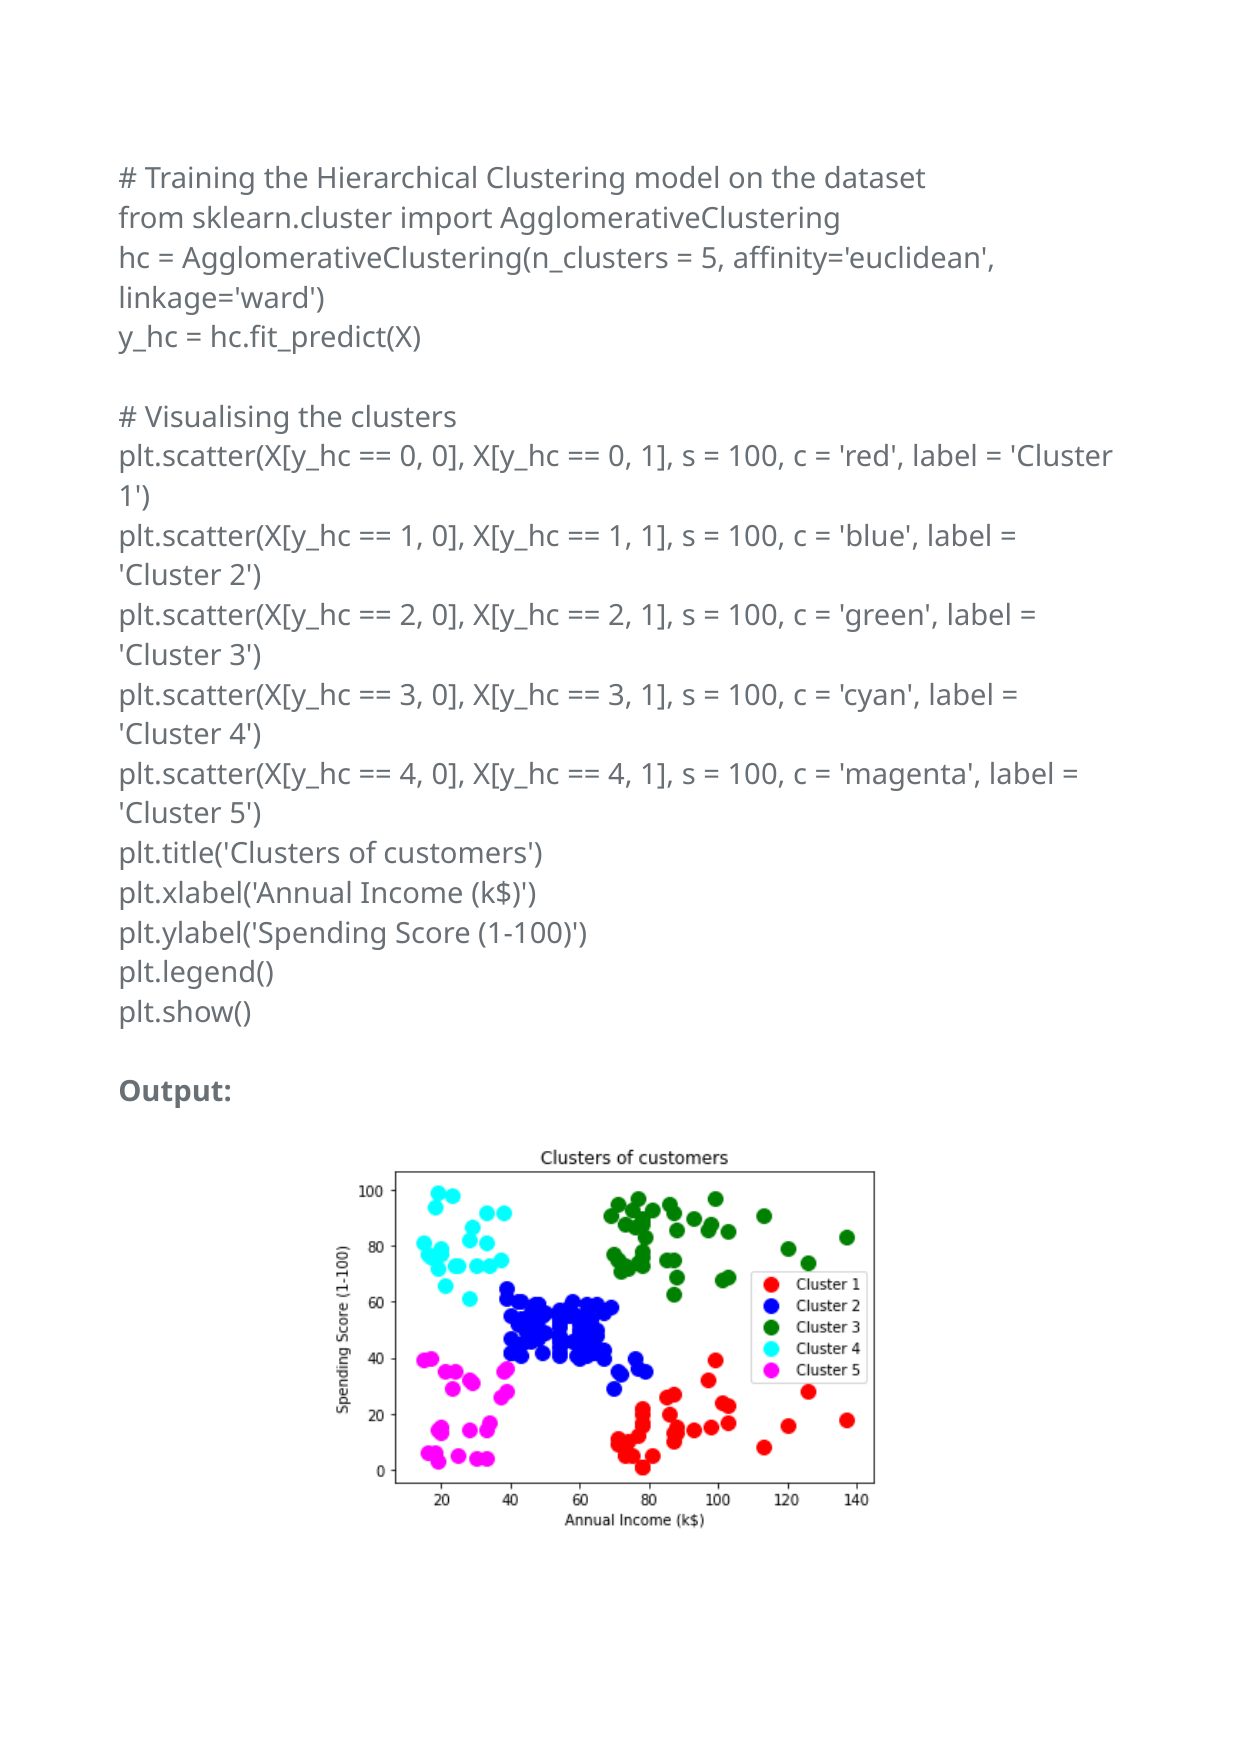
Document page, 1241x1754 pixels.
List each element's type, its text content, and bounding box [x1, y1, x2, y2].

text plt.legend() [118, 952, 1122, 991]
text plt.scatter(X[y_hc == 2, 0], X[y_hc == 2, 1], s = 100, c = 'green', label = 'Cluster 3') [118, 594, 1122, 674]
text from sklearn.cluster import AgglomerativeClustering [118, 197, 1122, 237]
text hc = AgglomerativeClustering(n_clusters = 5, affinity='euclidean', linkage='ward') [118, 237, 1122, 317]
text y_hc = hc.fit_predict(X) [118, 317, 1122, 356]
text Output: [118, 1071, 1122, 1110]
text plt.scatter(X[y_hc == 0, 0], X[y_hc == 0, 1], s = 100, c = 'red', label = 'Cluster 1') [118, 436, 1122, 515]
text plt.title('Clusters of customers') [118, 832, 1122, 872]
text plt.scatter(X[y_hc == 4, 0], X[y_hc == 4, 1], s = 100, c = 'magenta', label = 'Cluster 5') [118, 753, 1122, 832]
text plt.scatter(X[y_hc == 1, 0], X[y_hc == 1, 1], s = 100, c = 'blue', label = 'Cluster 2') [118, 515, 1122, 594]
text # Training the Hierarchical Clustering model on the dataset [118, 158, 1122, 197]
text plt.xlabel('Annual Income (k$)') [118, 872, 1122, 912]
text plt.show() [118, 991, 1122, 1031]
text # Visualising the clusters [118, 396, 1122, 436]
text plt.scatter(X[y_hc == 3, 0], X[y_hc == 3, 1], s = 100, c = 'cyan', label = 'Cluster 4') [118, 674, 1122, 753]
picture [328, 1140, 888, 1537]
text plt.ylabel('Spending Score (1-100)') [118, 912, 1122, 952]
